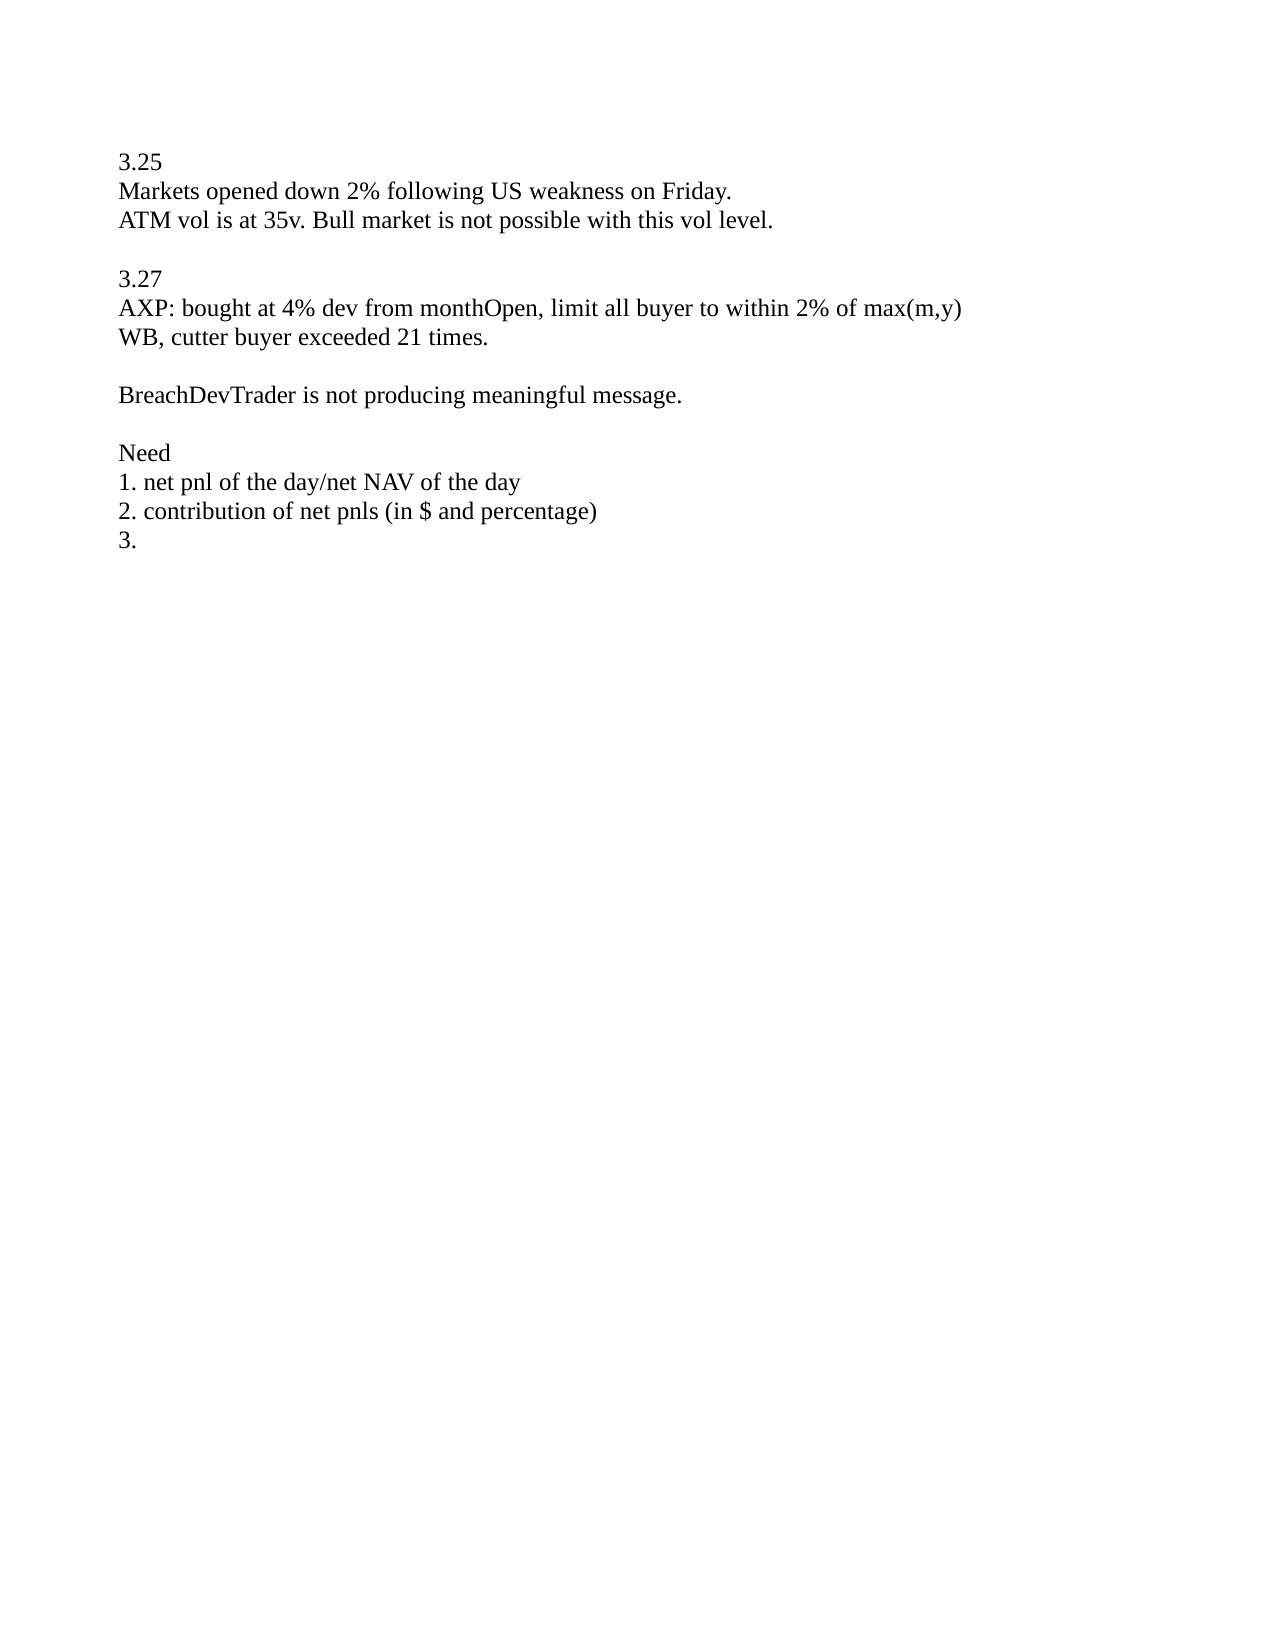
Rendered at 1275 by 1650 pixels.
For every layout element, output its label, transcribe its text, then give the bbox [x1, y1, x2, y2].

text 1. net pnl of the day/net NAV of the day [118, 467, 1157, 496]
text 3. [118, 525, 1157, 554]
text 3.25 [118, 147, 1157, 176]
text WB, cutter buyer exceeded 21 times. [118, 322, 1157, 351]
text Need [118, 438, 1157, 467]
text 3.27 [118, 263, 1157, 292]
text 2. contribution of net pnls (in $ and percentage) [118, 496, 1157, 525]
text ATM vol is at 35v. Bull market is not possible with this vol level. [118, 205, 1157, 234]
text BreachDevTrader is not producing meaningful message. [118, 380, 1157, 409]
text AXP: bought at 4% dev from monthOpen, limit all buyer to within 2% of max(m,y) [118, 292, 1157, 322]
text Markets opened down 2% following US weakness on Friday. [118, 176, 1157, 205]
